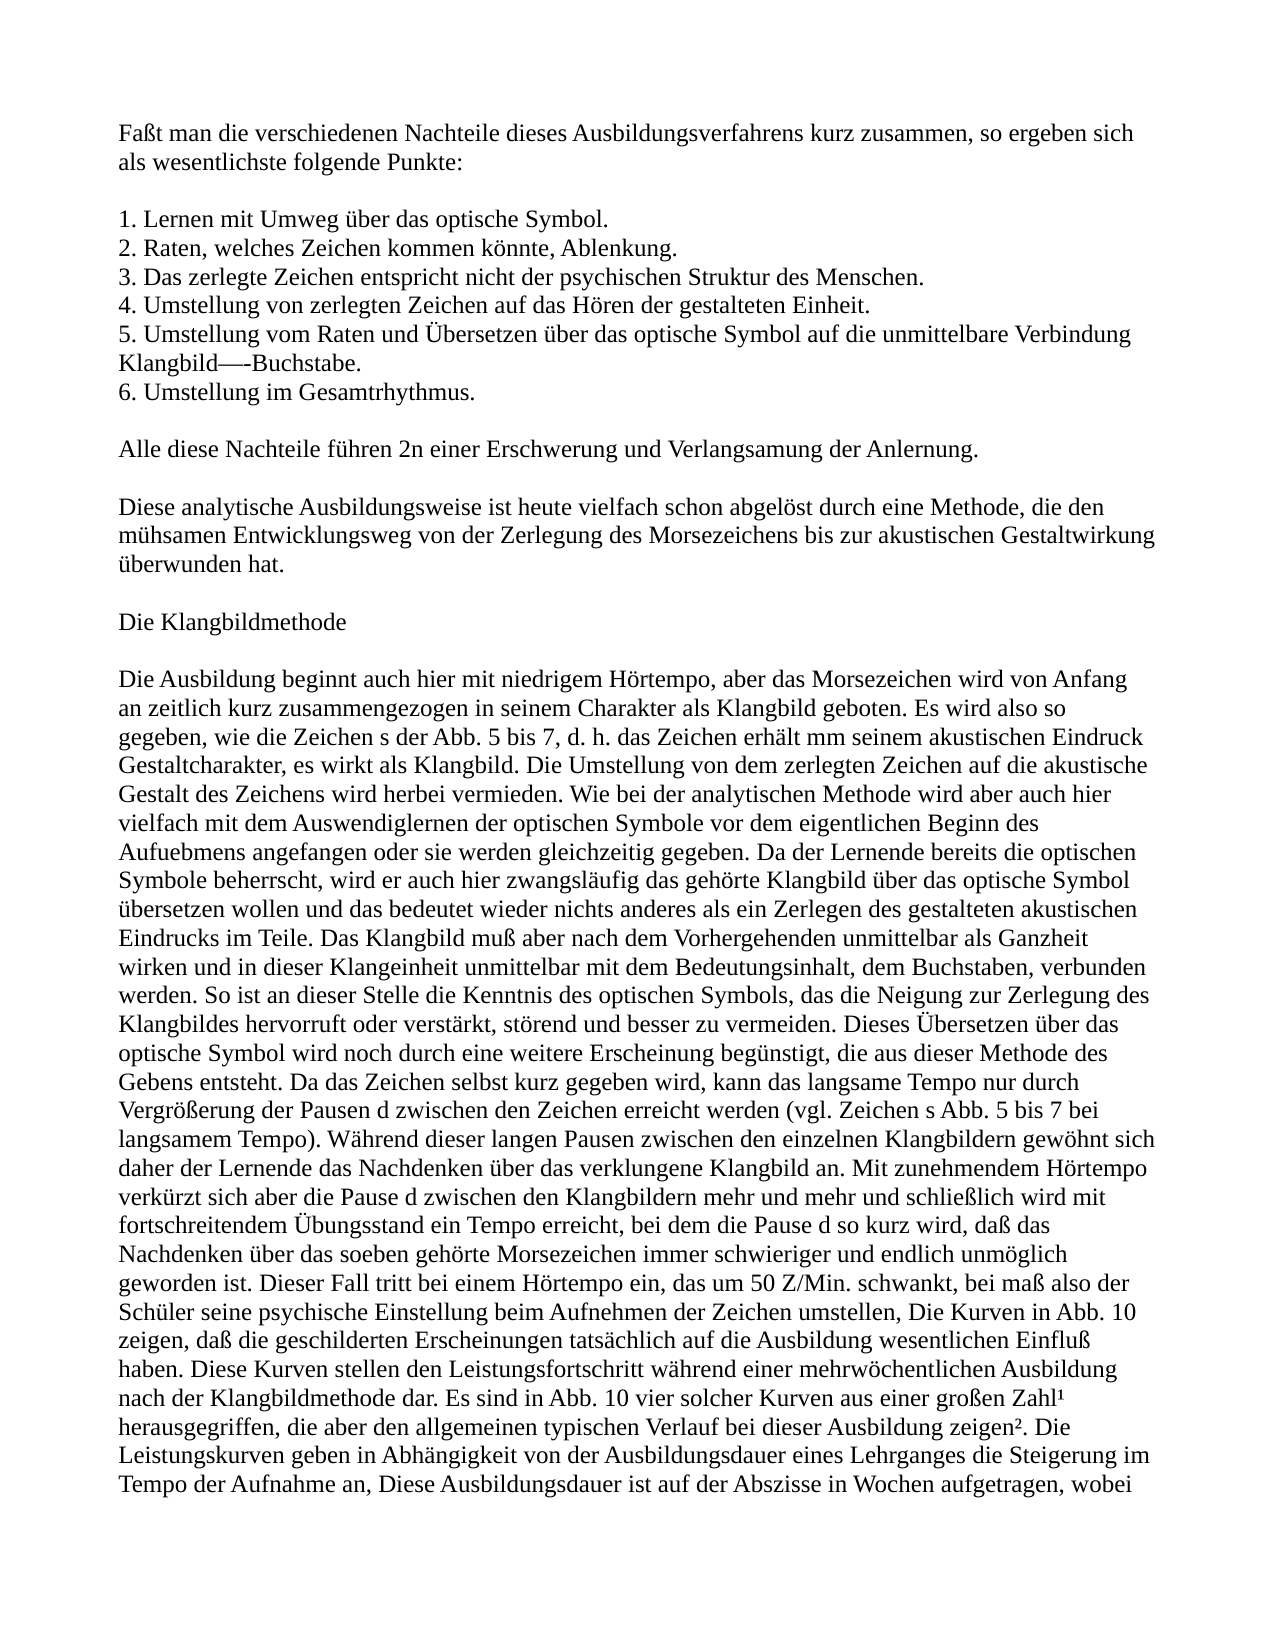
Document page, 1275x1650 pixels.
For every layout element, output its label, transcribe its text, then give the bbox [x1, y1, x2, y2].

text 2. Raten, welches Zeichen kommen könnte, Ablenkung. [118, 233, 1157, 262]
text Alle diese Nachteile führen 2n einer Erschwerung und Verlangsamung der Anlernung. [118, 434, 1157, 463]
text Faßt man die verschiedenen Nachteile dieses Ausbildungsverfahrens kurz zusammen, so ergeben sich als wesentlichste folgende Punkte: [118, 118, 1157, 176]
text Die Ausbildung beginnt auch hier mit niedrigem Hörtempo, aber das Morsezeichen wird von Anfang an zeitlich kurz zusammengezogen in seinem Charakter als Klangbild geboten. Es wird also so gegeben, wie die Zeichen s der Abb. 5 bis 7, d. h. das Zeichen erhält mm seinem akustischen Eindruck Gestaltcharakter, es wirkt als Klangbild. Die Umstellung von dem zerlegten Zeichen auf die akustische Gestalt des Zeichens wird herbei vermieden. Wie bei der analytischen Methode wird aber auch hier vielfach mit dem Auswendiglernen der optischen Symbole vor dem eigentlichen Beginn des Aufuebmens angefangen oder sie werden gleichzeitig gegeben. Da der Lernende bereits die optischen Symbole beherrscht, wird er auch hier zwangsläufig das gehörte Klangbild über das optische Symbol übersetzen wollen und das bedeutet wieder nichts anderes als ein Zerlegen des gestalteten akustischen Eindrucks im Teile. Das Klangbild muß aber nach dem Vorhergehenden unmittelbar als Ganzheit wirken und in dieser Klangeinheit unmittelbar mit dem Bedeutungsinhalt, dem Buchstaben, verbunden werden. So ist an dieser Stelle die Kenntnis des optischen Symbols, das die Neigung zur Zerlegung des Klangbildes hervorruft oder verstärkt, störend und besser zu vermeiden. Dieses Übersetzen über das optische Symbol wird noch durch eine weitere Erscheinung begünstigt, die aus dieser Methode des Gebens entsteht. Da das Zeichen selbst kurz gegeben wird, kann das langsame Tempo nur durch Vergrößerung der Pausen d zwischen den Zeichen erreicht werden (vgl. Zeichen s Abb. 5 bis 7 bei langsamem Tempo). Während dieser langen Pausen zwischen den einzelnen Klangbildern gewöhnt sich daher der Lernende das Nachdenken über das verklungene Klangbild an. Mit zunehmendem Hörtempo verkürzt sich aber die Pause d zwischen den Klangbildern mehr und mehr und schließlich wird mit fortschreitendem Übungsstand ein Tempo erreicht, bei dem die Pause d so kurz wird, daß das Nachdenken über das soeben gehörte Morsezeichen immer schwieriger und endlich unmöglich geworden ist. Dieser Fall tritt bei einem Hörtempo ein, das um 50 Z/Min. schwankt, bei maß also der Schüler seine psychische Einstellung beim Aufnehmen der Zeichen umstellen, Die Kurven in Abb. 10 zeigen, daß die geschilderten Erscheinungen tatsächlich auf die Ausbildung wesentlichen Einfluß haben. Diese Kurven stellen den Leistungsfortschritt während einer mehrwöchentlichen Ausbildung nach der Klangbildmethode dar. Es sind in Abb. 10 vier solcher Kurven aus einer großen Zahl¹ herausgegriffen, die aber den allgemeinen typischen Verlauf bei dieser Ausbildung zeigen². Die Leistungskurven geben in Abhängigkeit von der Ausbildungsdauer eines Lehrganges die Steigerung im Tempo der Aufnahme an, Diese Ausbildungsdauer ist auf der Abszisse in Wochen aufgetragen, wobei [118, 664, 1157, 1498]
text 5. Umstellung vom Raten und Übersetzen über das optische Symbol auf die unmittelbare Verbindung Klangbild—-Buchstabe. [118, 319, 1157, 377]
text Die Klangbildmethode [118, 607, 1157, 636]
text Diese analytische Ausbildungsweise ist heute vielfach schon abgelöst durch eine Methode, die den mühsamen Entwicklungsweg von der Zerlegung des Morsezeichens bis zur akustischen Gestaltwirkung überwunden hat. [118, 492, 1157, 578]
text 6. Umstellung im Gesamtrhythmus. [118, 377, 1157, 406]
text 1. Lernen mit Umweg über das optische Symbol. [118, 204, 1157, 233]
text 3. Das zerlegte Zeichen entspricht nicht der psychischen Struktur des Menschen. [118, 262, 1157, 291]
text 4. Umstellung von zerlegten Zeichen auf das Hören der gestalteten Einheit. [118, 291, 1157, 319]
